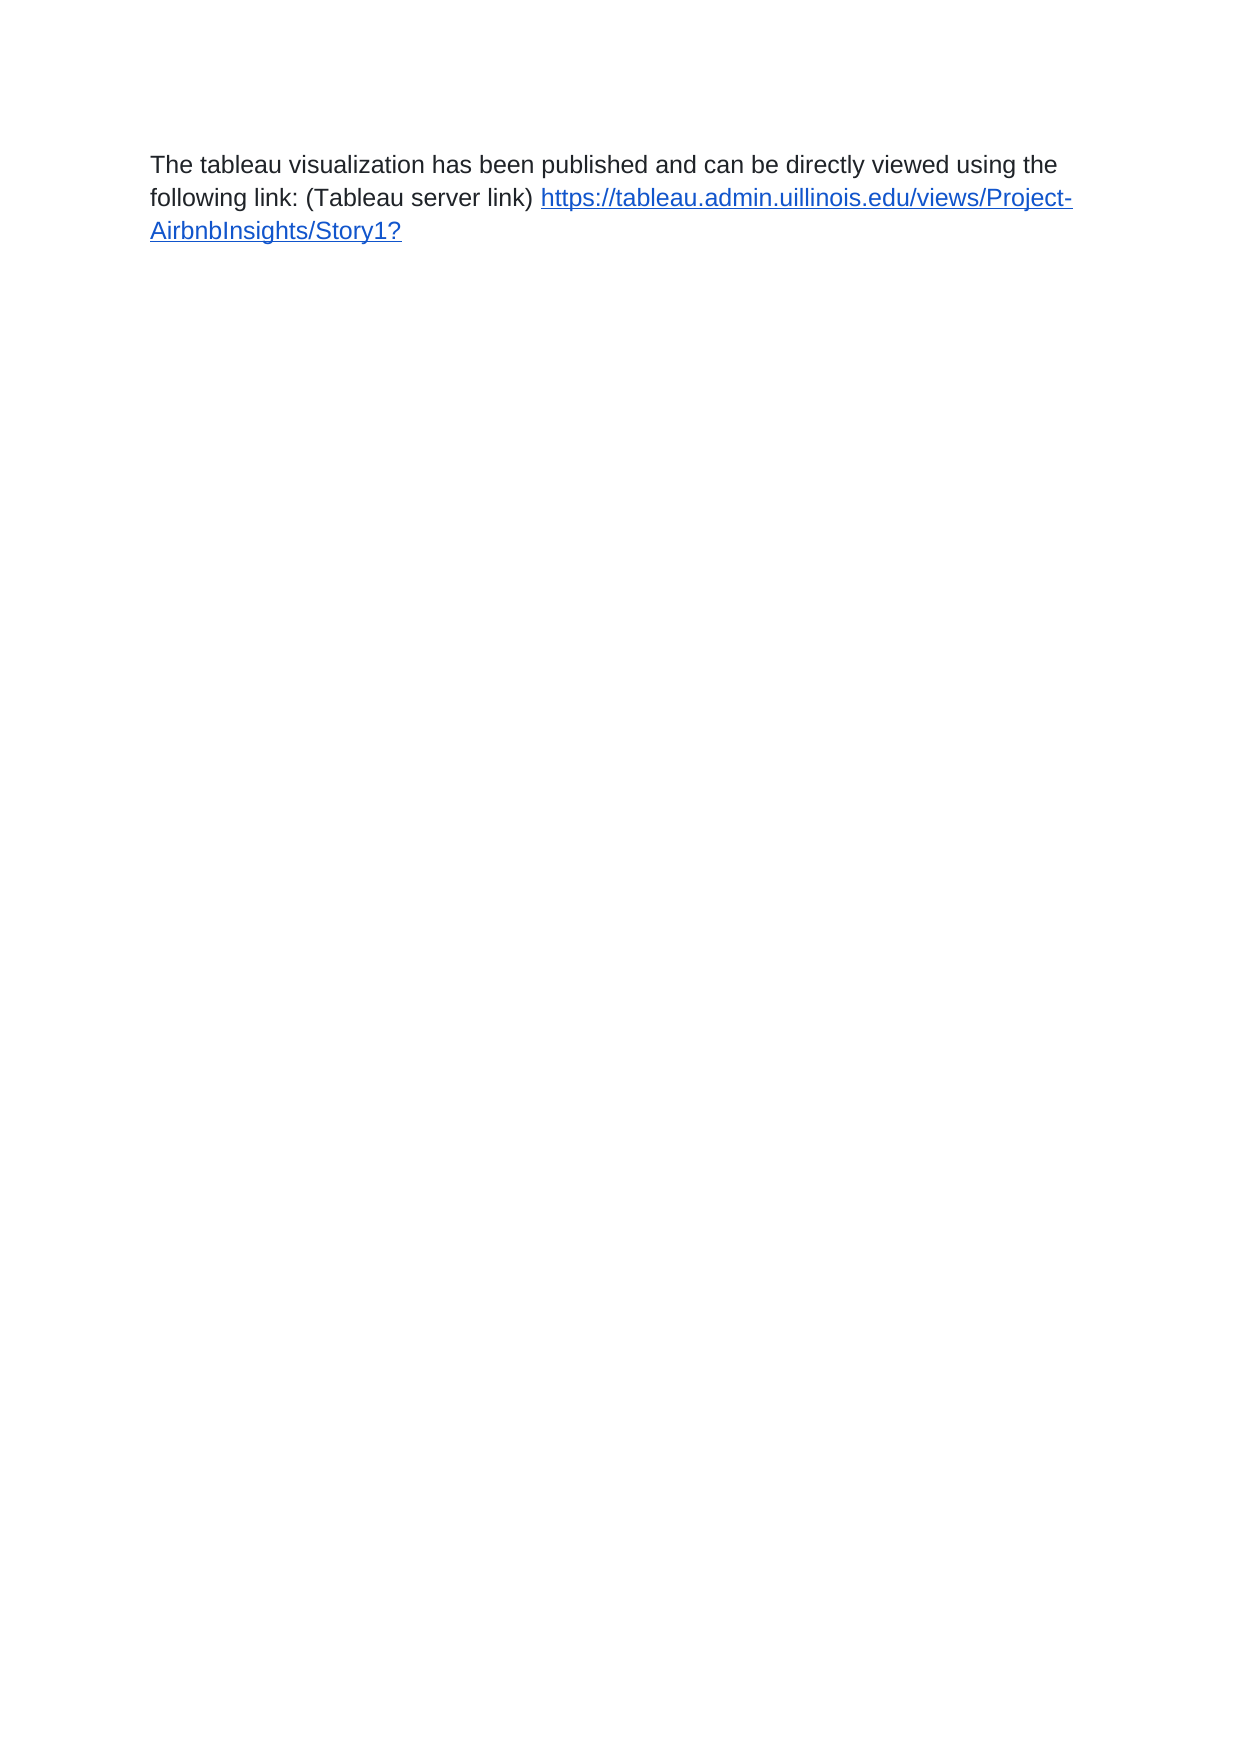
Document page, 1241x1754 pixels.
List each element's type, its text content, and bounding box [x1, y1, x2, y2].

text The tableau visualization has been published and can be directly viewed using the following link: (Tableau server link) https://tableau.admin.uillinois.edu/views/Project-AirbnbInsights/Story1? [150, 150, 1090, 245]
